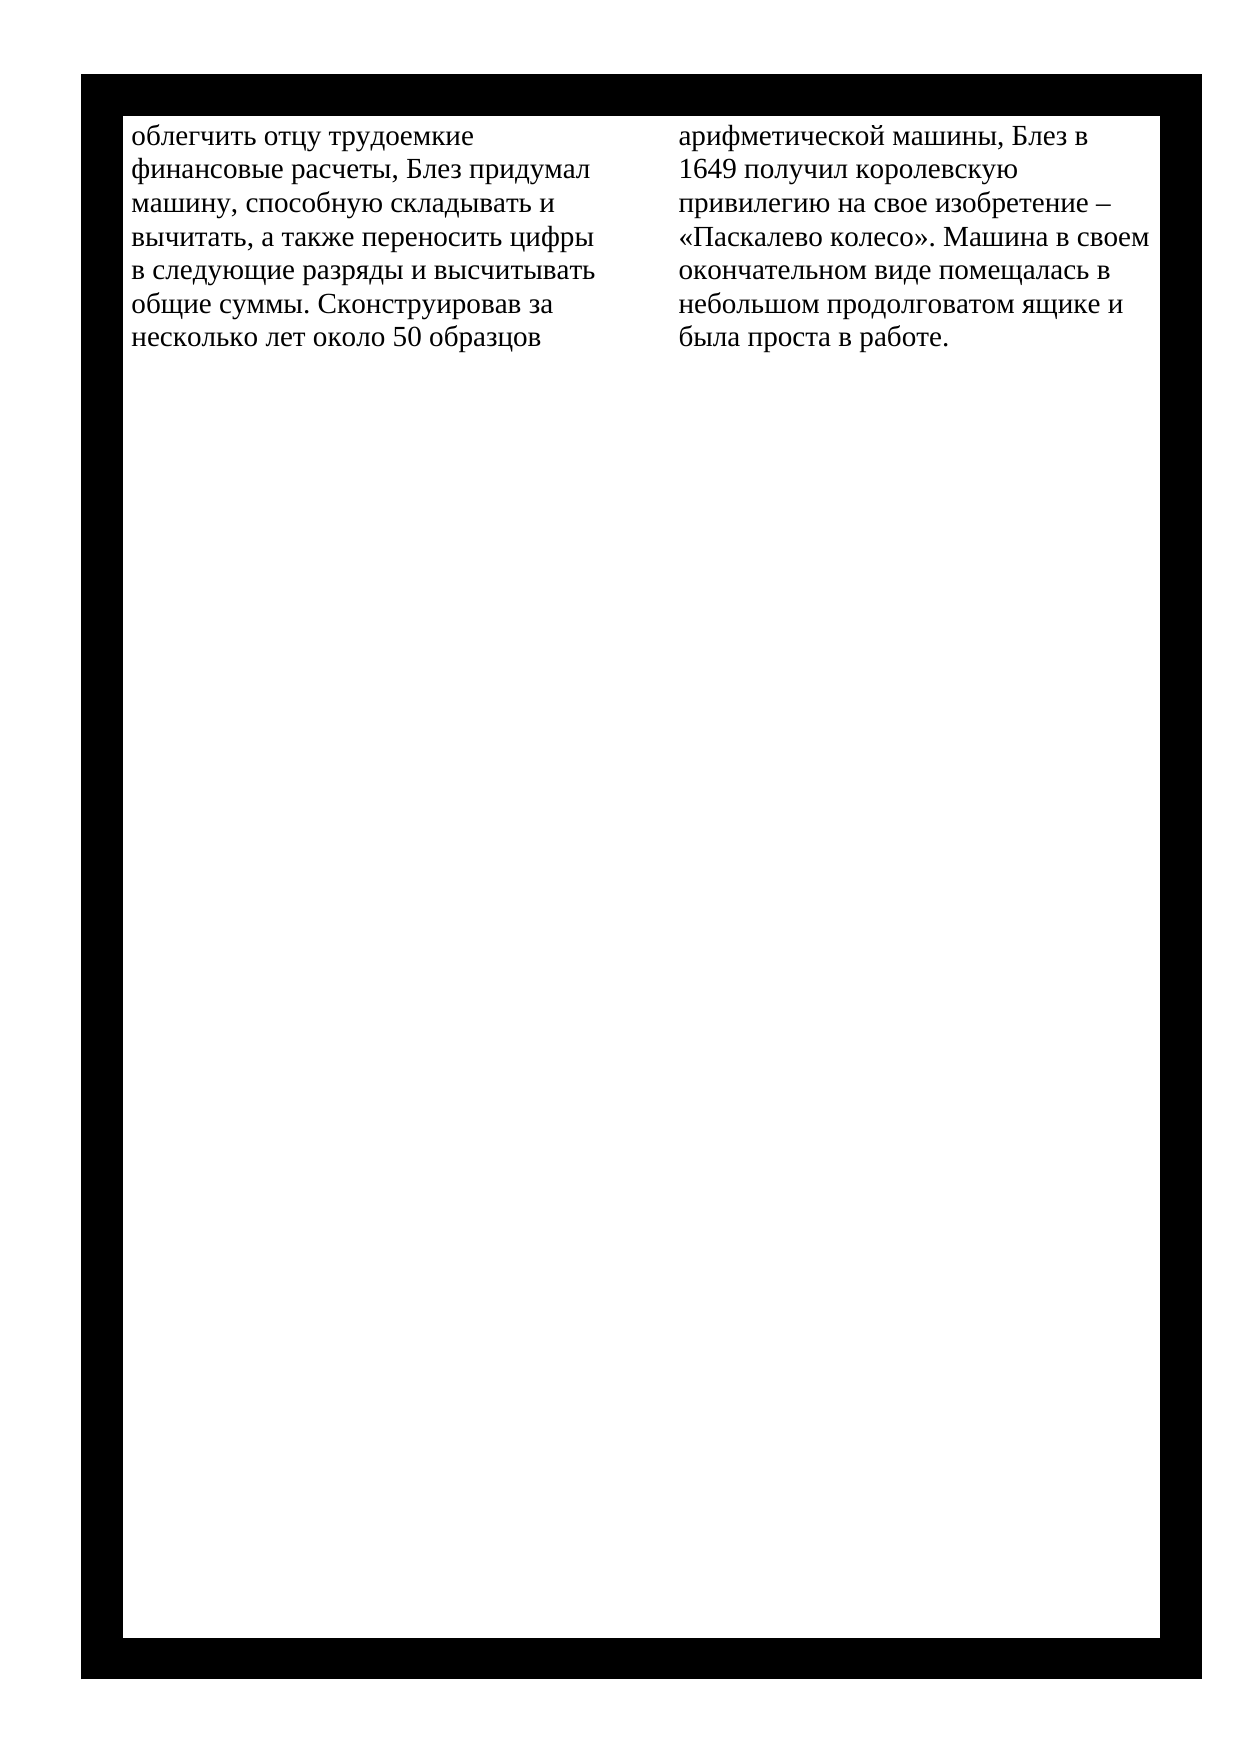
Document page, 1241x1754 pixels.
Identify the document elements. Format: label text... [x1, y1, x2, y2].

subtitle облегчить отцу трудоемкие финансовые расчеты, Блез придумал машину, способную складывать и вычитать, а также переносить цифры в следующие разряды и высчитывать общие суммы. Сконструировав за несколько лет около 50 образцов [131, 118, 604, 353]
subtitle арифметической машины, Блез в 1649 получил королевскую привилегию на свое изобретение – «Паскалево колесо». Машина в своем окончательном виде помещалась в небольшом продолговатом ящике и была проста в работе. [678, 118, 1152, 353]
